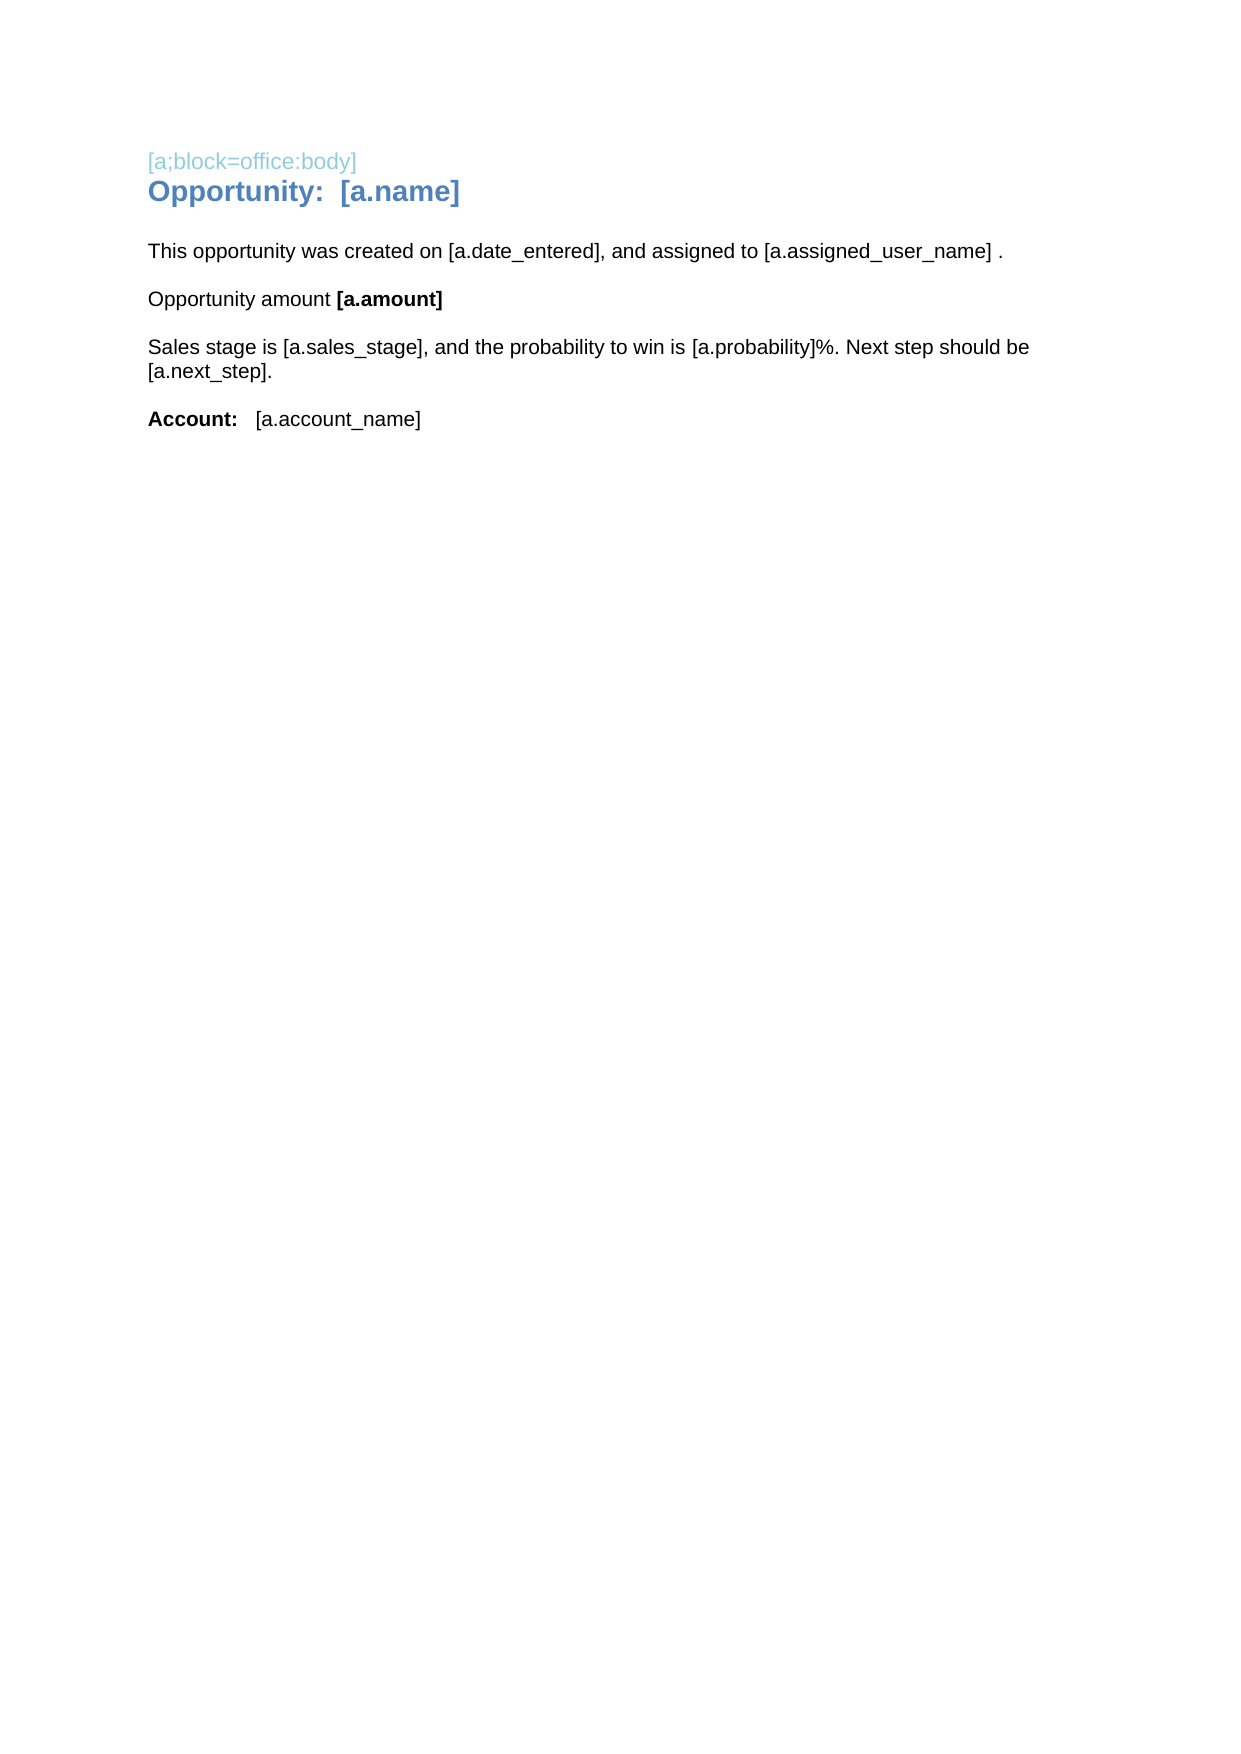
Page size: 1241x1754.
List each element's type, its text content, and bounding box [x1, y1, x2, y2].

text This opportunity was created on [a.date_entered], and assigned to [a.assigned_user_name] . [148, 239, 1092, 263]
text Account: [a.account_name] [148, 407, 1092, 431]
text Sales stage is [a.sales_stage], and the probability to win is [a.probability]%. Next step should be [a.next_step]. [148, 335, 1092, 383]
text [a;block=office:body] [148, 148, 1092, 174]
text Opportunity: [a.name] [148, 174, 1092, 208]
text Opportunity amount [a.amount] [148, 287, 1092, 311]
